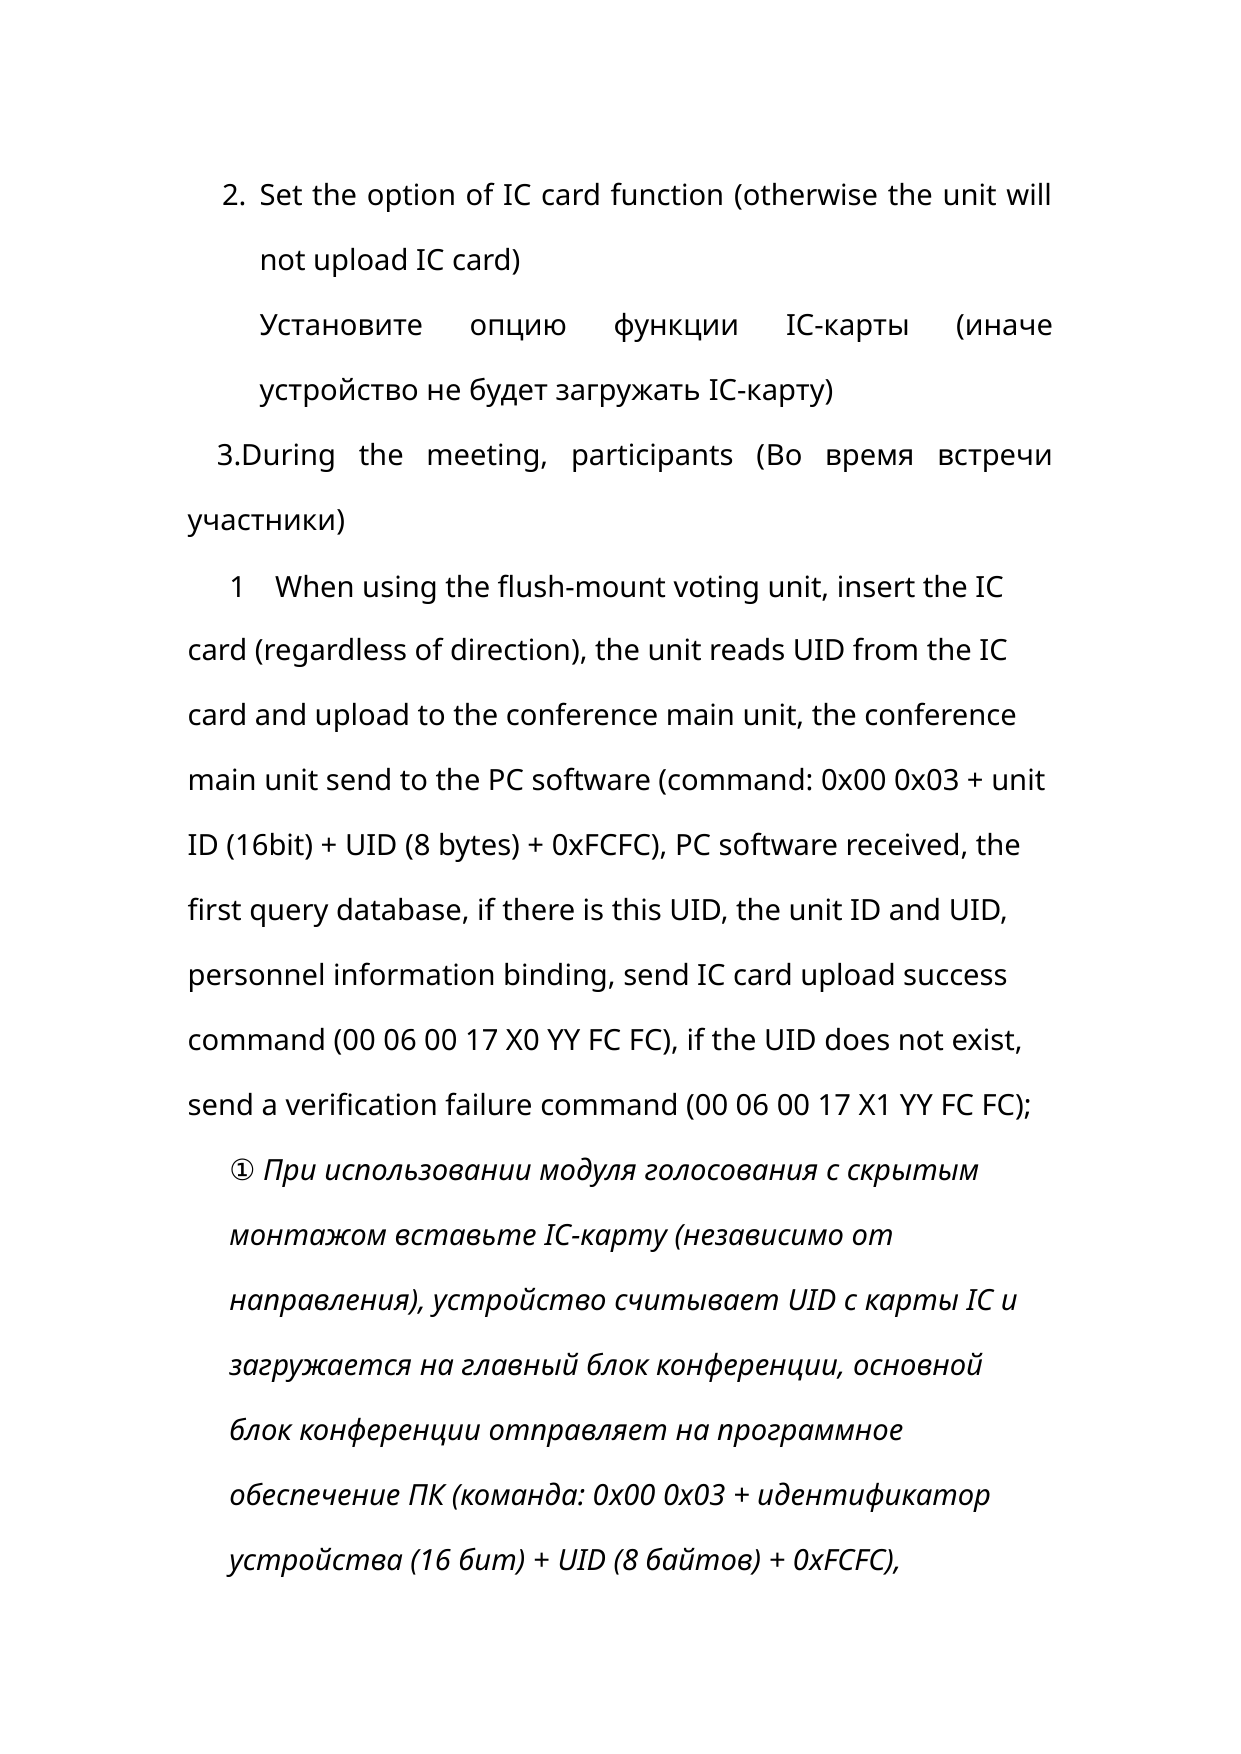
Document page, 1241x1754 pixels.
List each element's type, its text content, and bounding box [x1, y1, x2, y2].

list Set the option of IC card function (otherwise the unit will not upload IC card) [222, 162, 1053, 292]
text ① При использовании модуля голосования с скрытым монтажом вставьте IC-карту (независимо от направления), устройство считывает UID с карты IC и загружается на главный блок конференции, основной блок конференции отправляет на программное обеспечение ПК (команда: 0x00 0x03 + идентификатор устройства (16 бит) + UID (8 байтов) + 0xFCFC), [229, 1137, 1053, 1592]
text 3.During the meeting, participants (Во время встречи участники) [187, 422, 1053, 552]
text Установите опцию функции IC-карты (иначе устройство не будет загружать IC-карту) [259, 292, 1053, 422]
list When using the flush-mount voting unit, insert the IC card (regardless of direction), the unit reads UID from the IC card and upload to the conference main unit, the conference main unit send to the PC software (command: 0x00 0x03 + unit ID (16bit) + UID (8 bytes) + 0xFCFC), PC software received, the first query database, if there is this UID, the unit ID and UID, personnel information binding, send IC card upload success command (00 06 00 17 X0 YY FC FC), if the UID does not exist, send a verification failure command (00 06 00 17 X1 YY FC FC); [187, 552, 1053, 1137]
